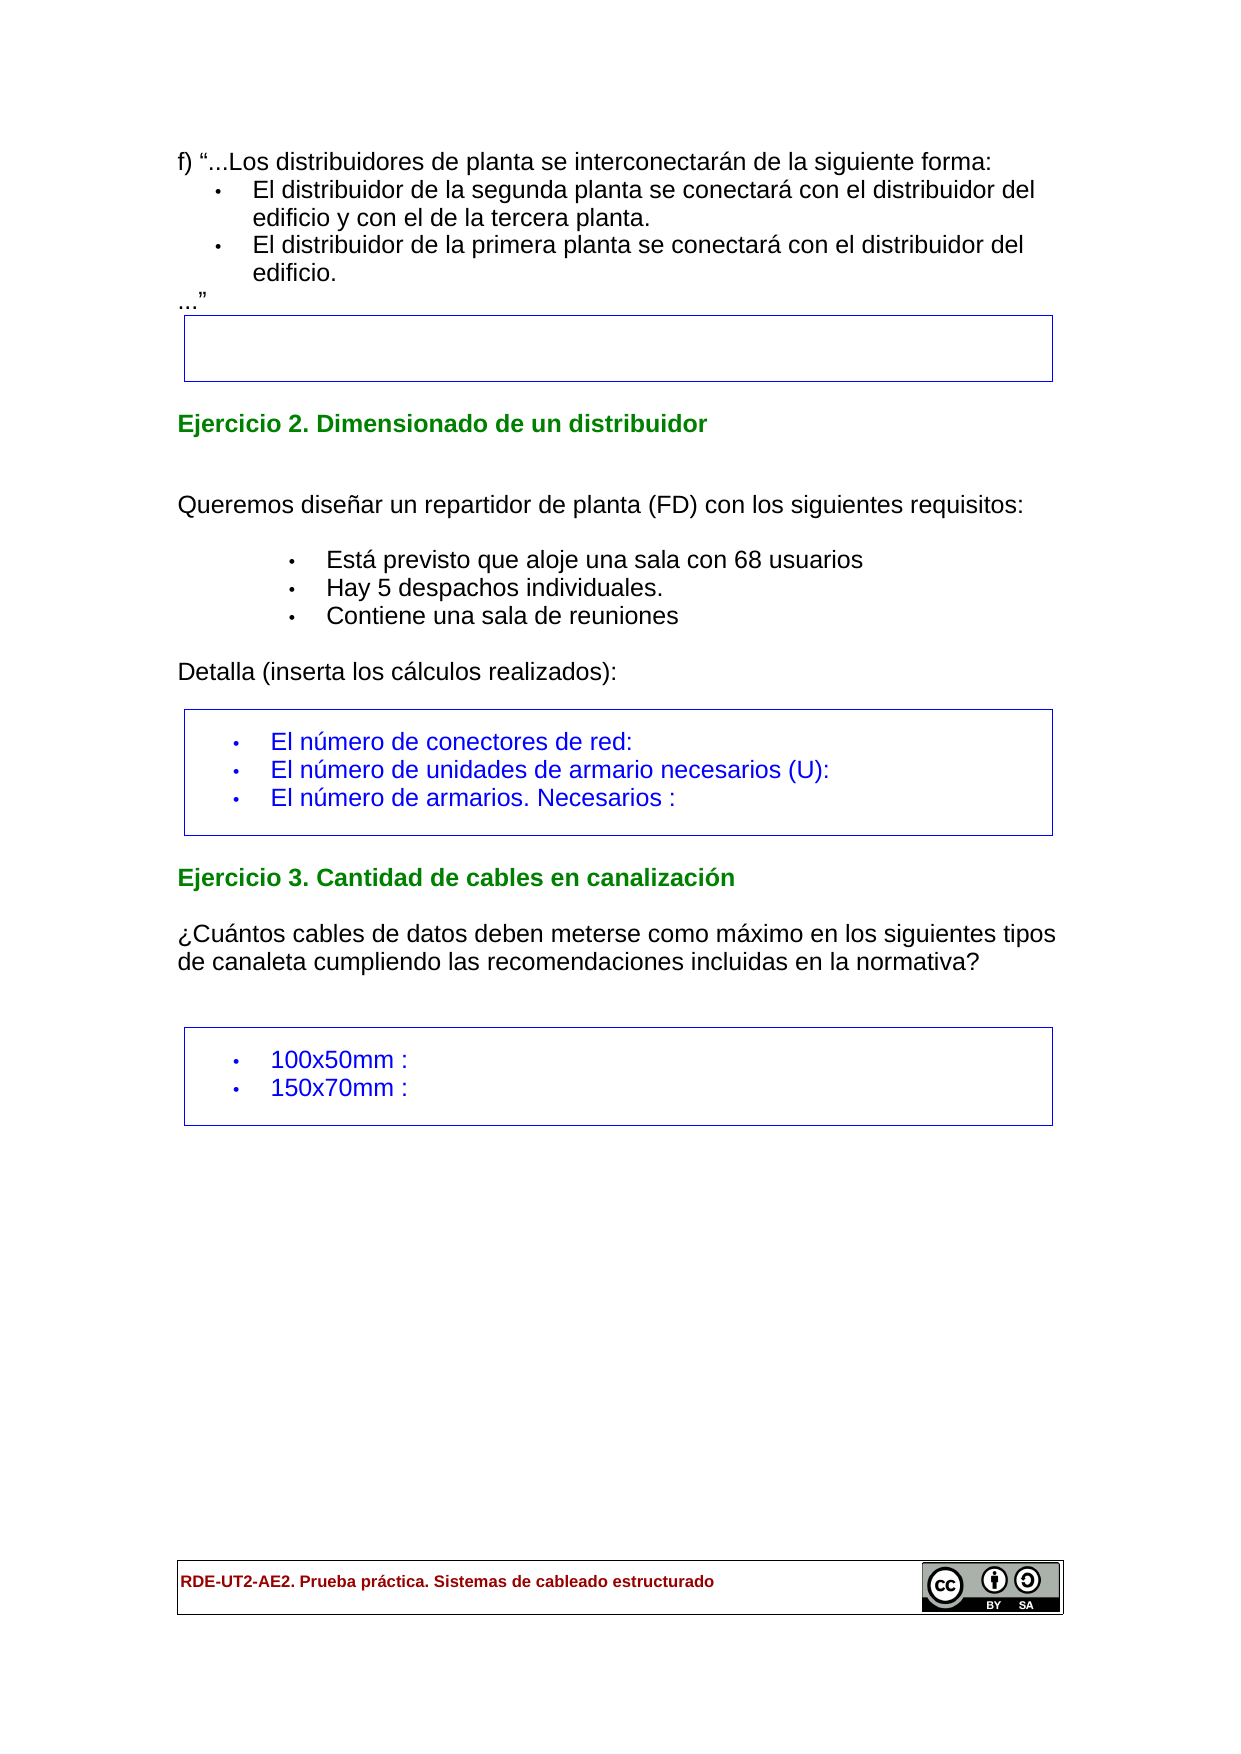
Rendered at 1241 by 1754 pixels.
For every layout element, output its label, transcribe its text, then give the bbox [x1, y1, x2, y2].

picture [922, 1562, 1060, 1612]
table_header 100x50mm : 150x70mm : [185, 1028, 1052, 1125]
list El distribuidor de la segunda planta se conectará con el distribuidor del edificio y con el de la tercera planta. [215, 176, 1063, 231]
text Queremos diseñar un repartidor de planta (FD) con los siguientes requisitos: [177, 490, 1063, 518]
text ...” [177, 287, 1063, 315]
text Ejercicio 3. Cantidad de cables en canalización [177, 864, 1063, 892]
table_header El número de conectores de red: El número de unidades de armario necesarios (U): El número de armarios. Necesarios : [185, 710, 1052, 835]
table_header [185, 316, 1052, 381]
text Detalla (inserta los cálculos realizados): [177, 658, 1063, 686]
list ¿Cuántos cables de datos deben meterse como máximo en los siguientes tipos de canaleta cumpliendo las recomendaciones incluidas en la normativa? [177, 920, 1063, 976]
list Contiene una sala de reuniones [288, 602, 1063, 630]
text f) “...Los distribuidores de planta se interconectarán de la siguiente forma: [177, 148, 1063, 176]
list Está previsto que aloje una sala con 68 usuarios [288, 546, 1063, 574]
text Ejercicio 2. Dimensionado de un distribuidor [177, 410, 1063, 438]
list Hay 5 despachos individuales. [288, 574, 1063, 602]
list El distribuidor de la primera planta se conectará con el distribuidor del edificio. [215, 231, 1063, 287]
